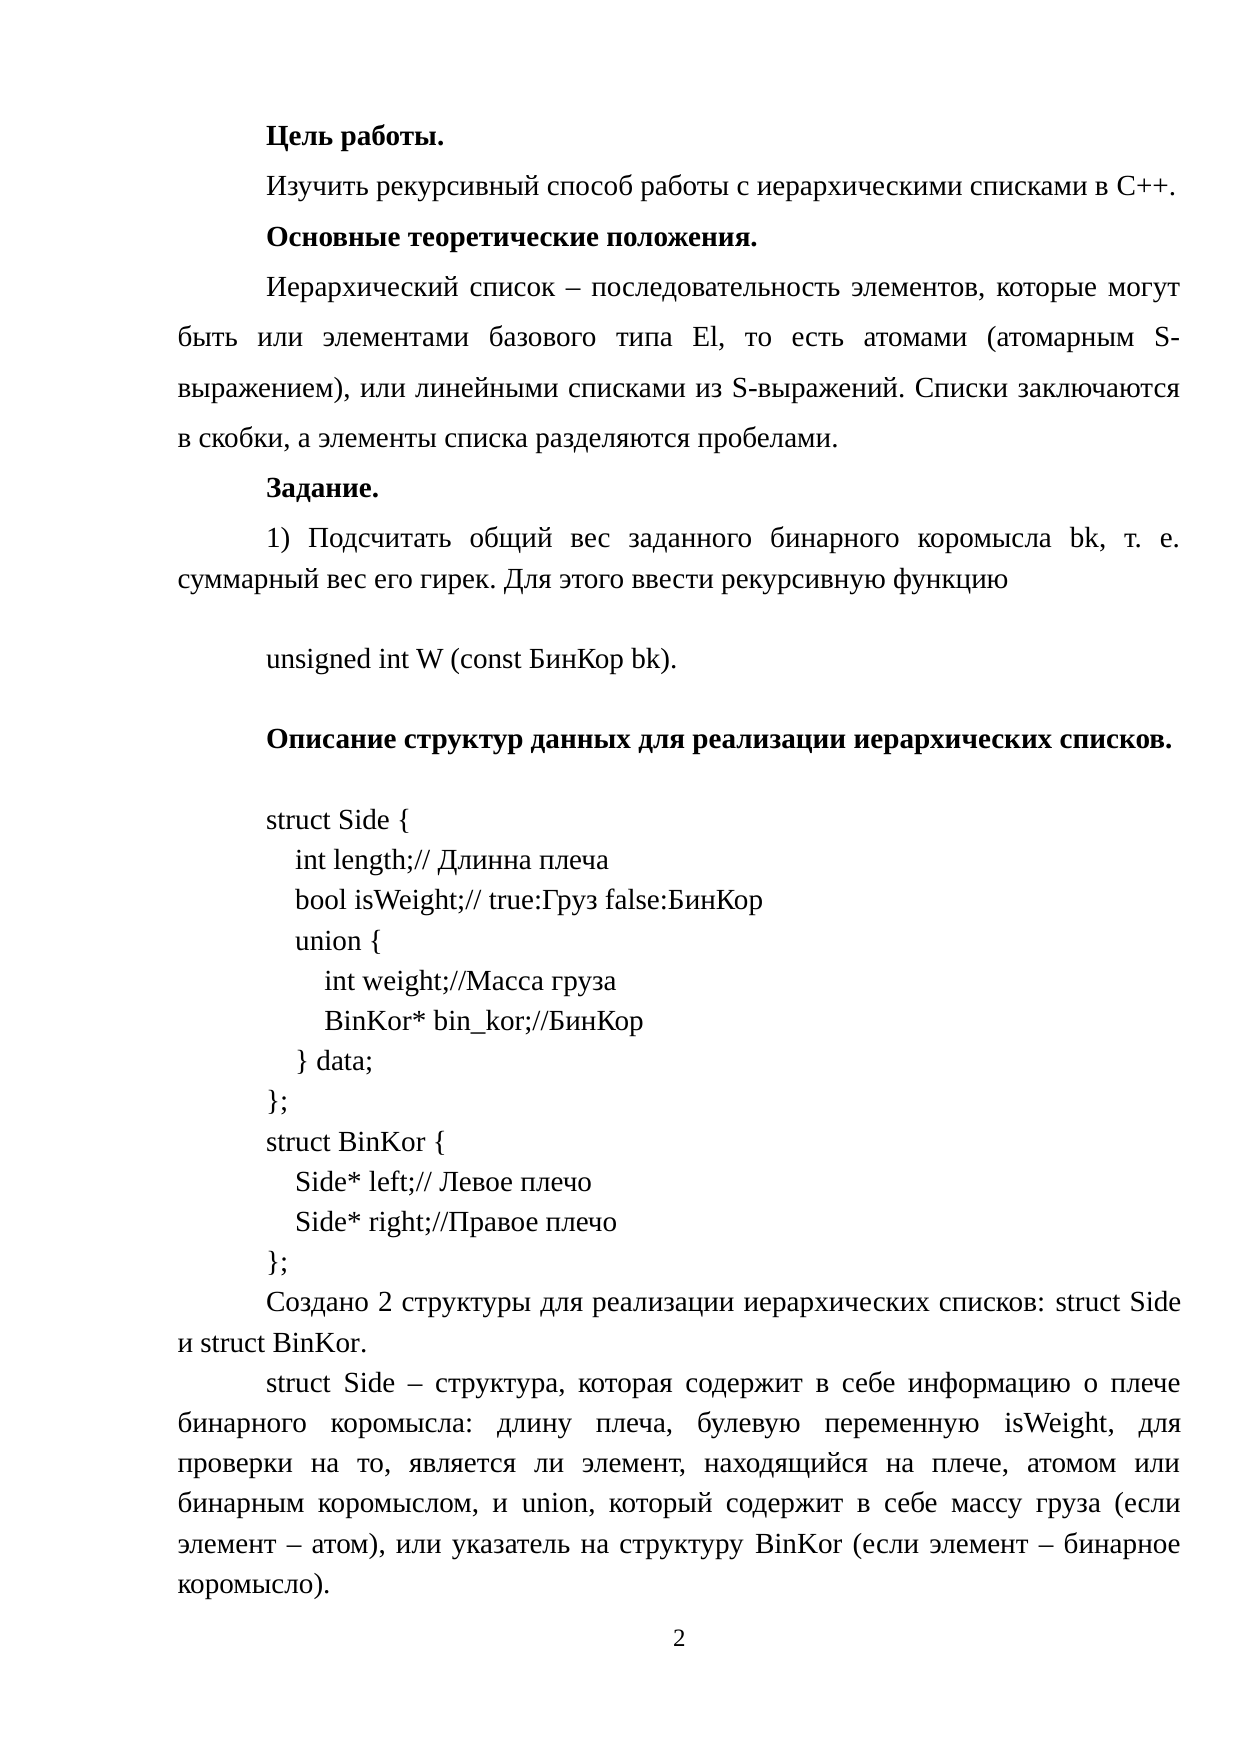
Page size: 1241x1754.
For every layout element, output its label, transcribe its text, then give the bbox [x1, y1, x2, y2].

text Изучить рекурсивный способ работы с иерархическими списками в C++. [177, 168, 1181, 202]
text struct Side { [177, 802, 1181, 836]
text Создано 2 структуры для реализации иерархических списков: struct Side и struct BinKor. [177, 1284, 1181, 1358]
text 1) Подсчитать общий вес заданного бинарного коромысла bk, т. е. суммарный вес его гирек. Для этого ввести рекурсивную функцию [177, 521, 1181, 594]
text Основные теоретические положения. [177, 219, 1181, 252]
text int weight;//Масса груза [177, 963, 1181, 996]
text struct BinKor { [177, 1124, 1181, 1157]
text }; [177, 1244, 1181, 1278]
text bool isWeight;// true:Груз false:БинКор [177, 882, 1181, 916]
text }; [177, 1083, 1181, 1117]
text Задание. [177, 470, 1181, 504]
text unsigned int W (const БинКор bk). [177, 641, 1181, 675]
text } data; [177, 1043, 1181, 1077]
text Side* right;//Правое плечо [177, 1204, 1181, 1238]
text Иерархический список – последовательность элементов, которые могут быть или элементами базового типа El, то есть атомами (атомарным S-выражением), или линейными списками из S-выражений. Списки заключаются в скобки, а элементы списка разделяются пробелами. [177, 269, 1181, 453]
text Цель работы. [177, 118, 1181, 152]
text struct Side – структура, которая содержит в себе информацию о плече бинарного коромысла: длину плеча, булевую переменную isWeight, для проверки на то, является ли элемент, находящийся на плече, атомом или бинарным коромыслом, и union, который содержит в себе массу груза (если элемент – атом), или указатель на структуру BinKor (если элемент – бинарное коромысло). [177, 1365, 1181, 1599]
text Описание структур данных для реализации иерархических списков. [177, 722, 1181, 755]
text BinKor* bin_kor;//БинКор [177, 1003, 1181, 1037]
text union { [177, 923, 1181, 956]
text int length;// Длинна плеча [177, 842, 1181, 876]
text Side* left;// Левое плечо [177, 1164, 1181, 1197]
